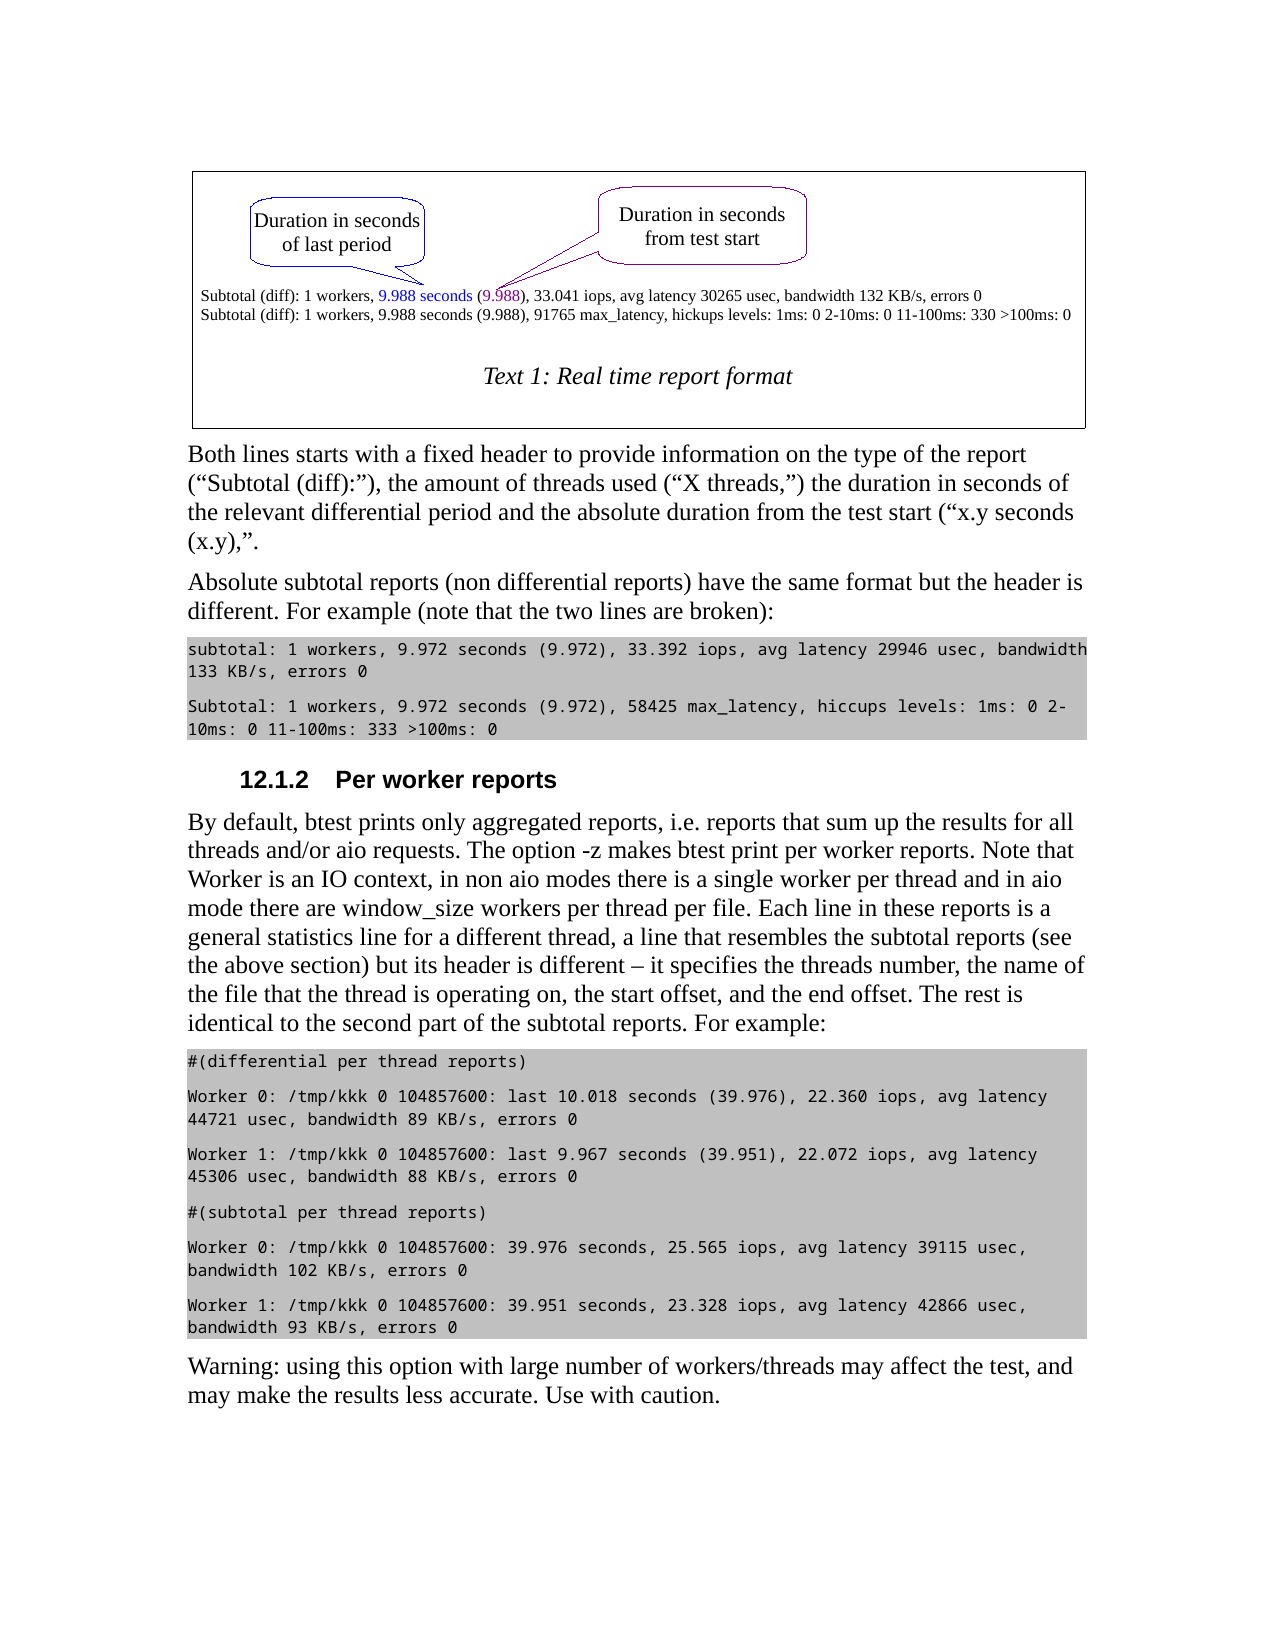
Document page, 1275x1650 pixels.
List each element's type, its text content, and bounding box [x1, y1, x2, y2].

text subtotal: 1 workers, 9.972 seconds (9.972), 33.392 iops, avg latency 29946 usec, bandwidth 133 KB/s, errors 0 [187, 637, 1087, 682]
text Warning: using this option with large number of workers/threads may affect the test, and may make the results less accurate. Use with caution. [187, 1351, 1087, 1409]
text Worker 1: /tmp/kkk 0 104857600: last 9.967 seconds (39.951), 22.072 iops, avg latency 45306 usec, bandwidth 88 KB/s, errors 0 [187, 1142, 1087, 1188]
text Absolute subtotal reports (non differential reports) have the same format but the header is different. For example (note that the two lines are broken): [187, 567, 1087, 624]
text Worker 1: /tmp/kkk 0 104857600: 39.951 seconds, 23.328 iops, avg latency 42866 usec, bandwidth 93 KB/s, errors 0 [187, 1293, 1087, 1339]
subtitle Per worker reports [232, 765, 1087, 794]
text Worker 0: /tmp/kkk 0 104857600: last 10.018 seconds (39.976), 22.360 iops, avg latency 44721 usec, bandwidth 89 KB/s, errors 0 [187, 1084, 1087, 1130]
text Both lines starts with a fixed header to provide information on the type of the report (“Subtotal (diff):”), the amount of threads used (“X threads,”) the duration in seconds of the relevant differential period and the absolute duration from the test start (“x.y seconds (x.y),”. [187, 150, 1087, 554]
text Worker 0: /tmp/kkk 0 104857600: 39.976 seconds, 25.565 iops, avg latency 39115 usec, bandwidth 102 KB/s, errors 0 [187, 1235, 1087, 1281]
text Subtotal: 1 workers, 9.972 seconds (9.972), 58425 max_latency, hiccups levels: 1ms: 0 2-10ms: 0 11-100ms: 333 >100ms: 0 [187, 695, 1087, 740]
text Text 1: Real time report format [201, 304, 1076, 390]
text By default, btest prints only aggregated reports, i.e. reports that sum up the results for all threads and/or aio requests. The option -z makes btest print per worker reports. Note that Worker is an IO context, in non aio modes there is a single worker per thread and in aio mode there are window_size workers per thread per file. Each line in these reports is a general statistics line for a different thread, a line that resembles the subtotal reports (see the above section) but its header is different – it specifies the threads number, the name of the file that the thread is operating on, the start offset, and the end offset. The rest is identical to the second part of the subtotal reports. For example: [187, 807, 1087, 1037]
text #(differential per thread reports) [187, 1049, 1087, 1072]
text #(subtotal per thread reports) [187, 1200, 1087, 1223]
